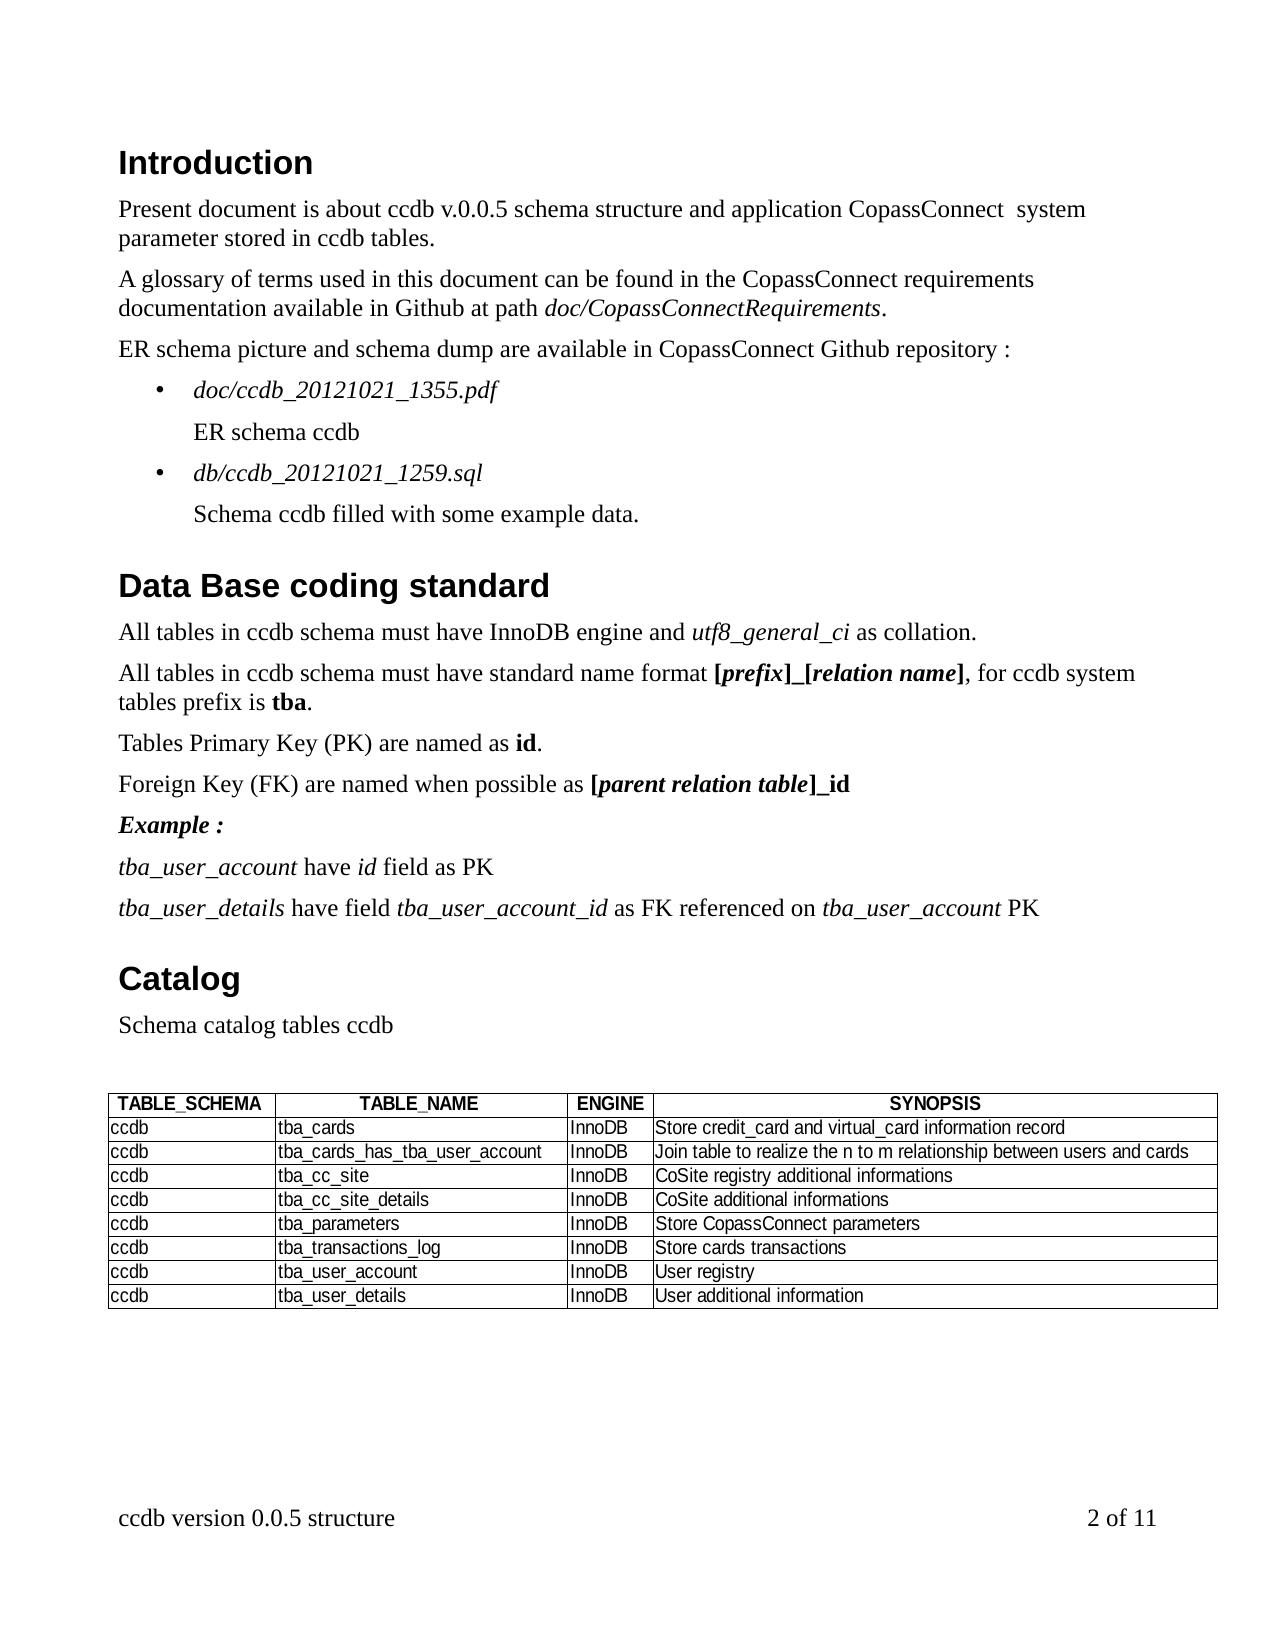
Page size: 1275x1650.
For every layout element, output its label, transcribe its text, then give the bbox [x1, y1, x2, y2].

subtitle Catalog [118, 959, 1157, 998]
list ER schema ccdb [156, 417, 1157, 446]
text tba_user_account have id field as PK [118, 852, 1157, 880]
list Schema ccdb filled with some example data. [156, 499, 1157, 528]
subtitle Data Base coding standard [118, 566, 1157, 604]
list doc/ccdb_20121021_1355.pdf [156, 376, 1157, 404]
text Tables Primary Key (PK) are named as id. [118, 728, 1157, 757]
text Present document is about ccdb v.0.0.5 schema structure and application CopassConnect system parameter stored in ccdb tables. [118, 194, 1157, 252]
text Foreign Key (FK) are named when possible as [parent relation table]_id [118, 769, 1157, 798]
text Example : [118, 810, 1157, 839]
subtitle Introduction [118, 143, 1157, 182]
text Schema catalog tables ccdb [118, 1010, 1157, 1039]
list db/ccdb_20121021_1259.sql [156, 458, 1157, 487]
text tba_user_details have field tba_user_account_id as FK referenced on tba_user_account PK [118, 893, 1157, 922]
text All tables in ccdb schema must have standard name format [prefix]_[relation name], for ccdb system tables prefix is tba. [118, 658, 1157, 715]
text ER schema picture and schema dump are available in CopassConnect Github repository : [118, 334, 1157, 363]
text A glossary of terms used in this document can be found in the CopassConnect requirements documentation available in Github at path doc/CopassConnectRequirements. [118, 264, 1157, 322]
text All tables in ccdb schema must have InnoDB engine and utf8_general_ci as collation. [118, 617, 1157, 645]
